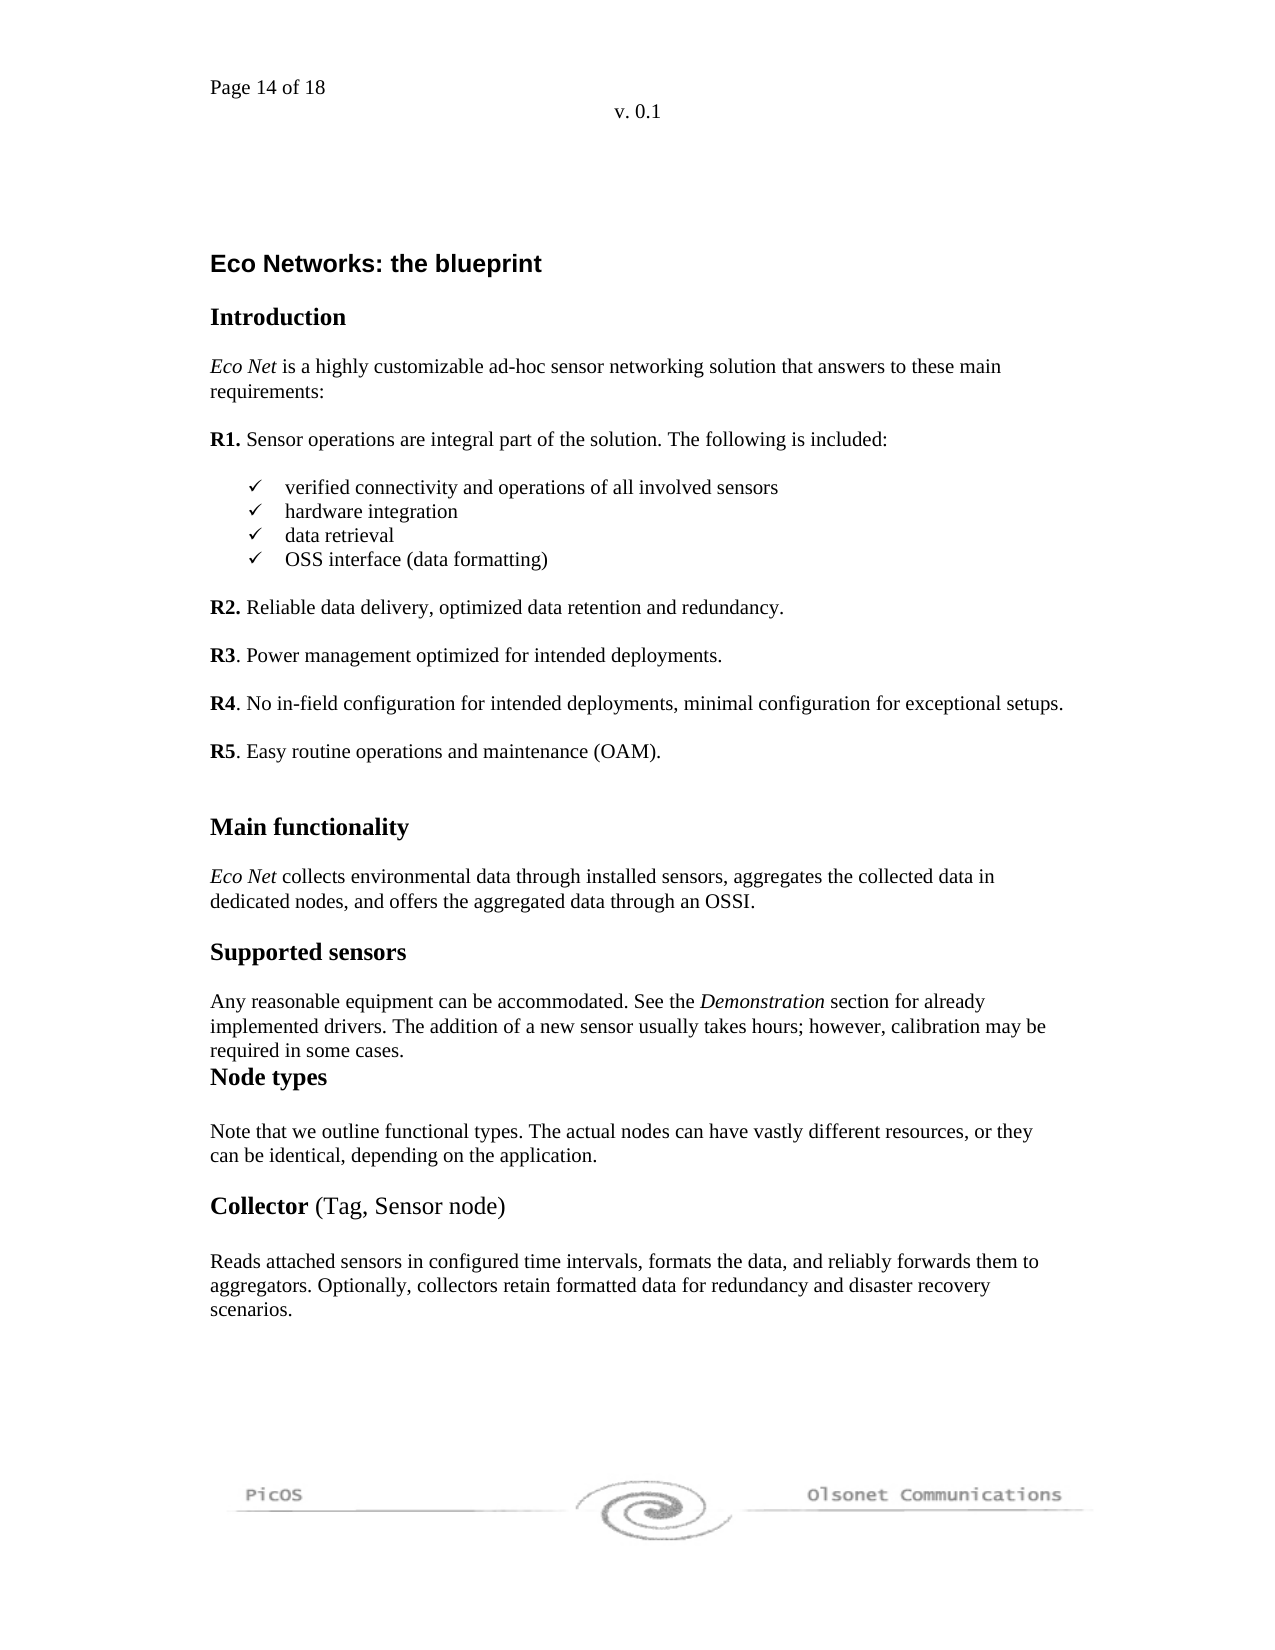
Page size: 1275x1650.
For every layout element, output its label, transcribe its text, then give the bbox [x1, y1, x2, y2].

list verified connectivity and operations of all involved sensors [247, 475, 1065, 499]
text Eco Net collects environmental data through installed sensors, aggregates the collected data in dedicated nodes, and offers the aggregated data through an OSSI. [210, 864, 1065, 913]
text Introduction [210, 302, 1065, 330]
text Collector (Tag, Sensor node) [210, 1191, 1065, 1220]
text Eco Net is a highly customizable ad-hoc sensor networking solution that answers to these main requirements: [210, 354, 1065, 403]
text Node types [210, 1062, 1065, 1090]
subtitle Eco Networks: the blueprint [210, 249, 1065, 278]
picture [226, 1464, 1094, 1566]
list hardware integration [247, 499, 1065, 523]
list OSS interface (data formatting) [247, 547, 1065, 571]
text R5. Easy routine operations and maintenance (OAM). [210, 739, 1065, 763]
text R3. Power management optimized for intended deployments. [210, 643, 1065, 667]
text Main functionality [210, 812, 1065, 840]
text Any reasonable equipment can be accommodated. See the Demonstration section for already implemented drivers. The addition of a new sensor usually takes hours; however, calibration may be required in some cases. [210, 989, 1065, 1062]
text R4. No in-field configuration for intended deployments, minimal configuration for exceptional setups. [210, 691, 1065, 715]
text R2. Reliable data delivery, optimized data retention and redundancy. [210, 595, 1065, 619]
text R1. Sensor operations are integral part of the solution. The following is included: [210, 427, 1065, 451]
text Note that we outline functional types. The actual nodes can have vastly different resources, or they can be identical, depending on the application. [210, 1119, 1065, 1167]
text Reads attached sensors in configured time intervals, formats the data, and reliably forwards them to aggregators. Optionally, collectors retain formatted data for redundancy and disaster recovery scenarios. [210, 1249, 1065, 1321]
text Supported sensors [210, 937, 1065, 965]
list data retrieval [247, 523, 1065, 547]
